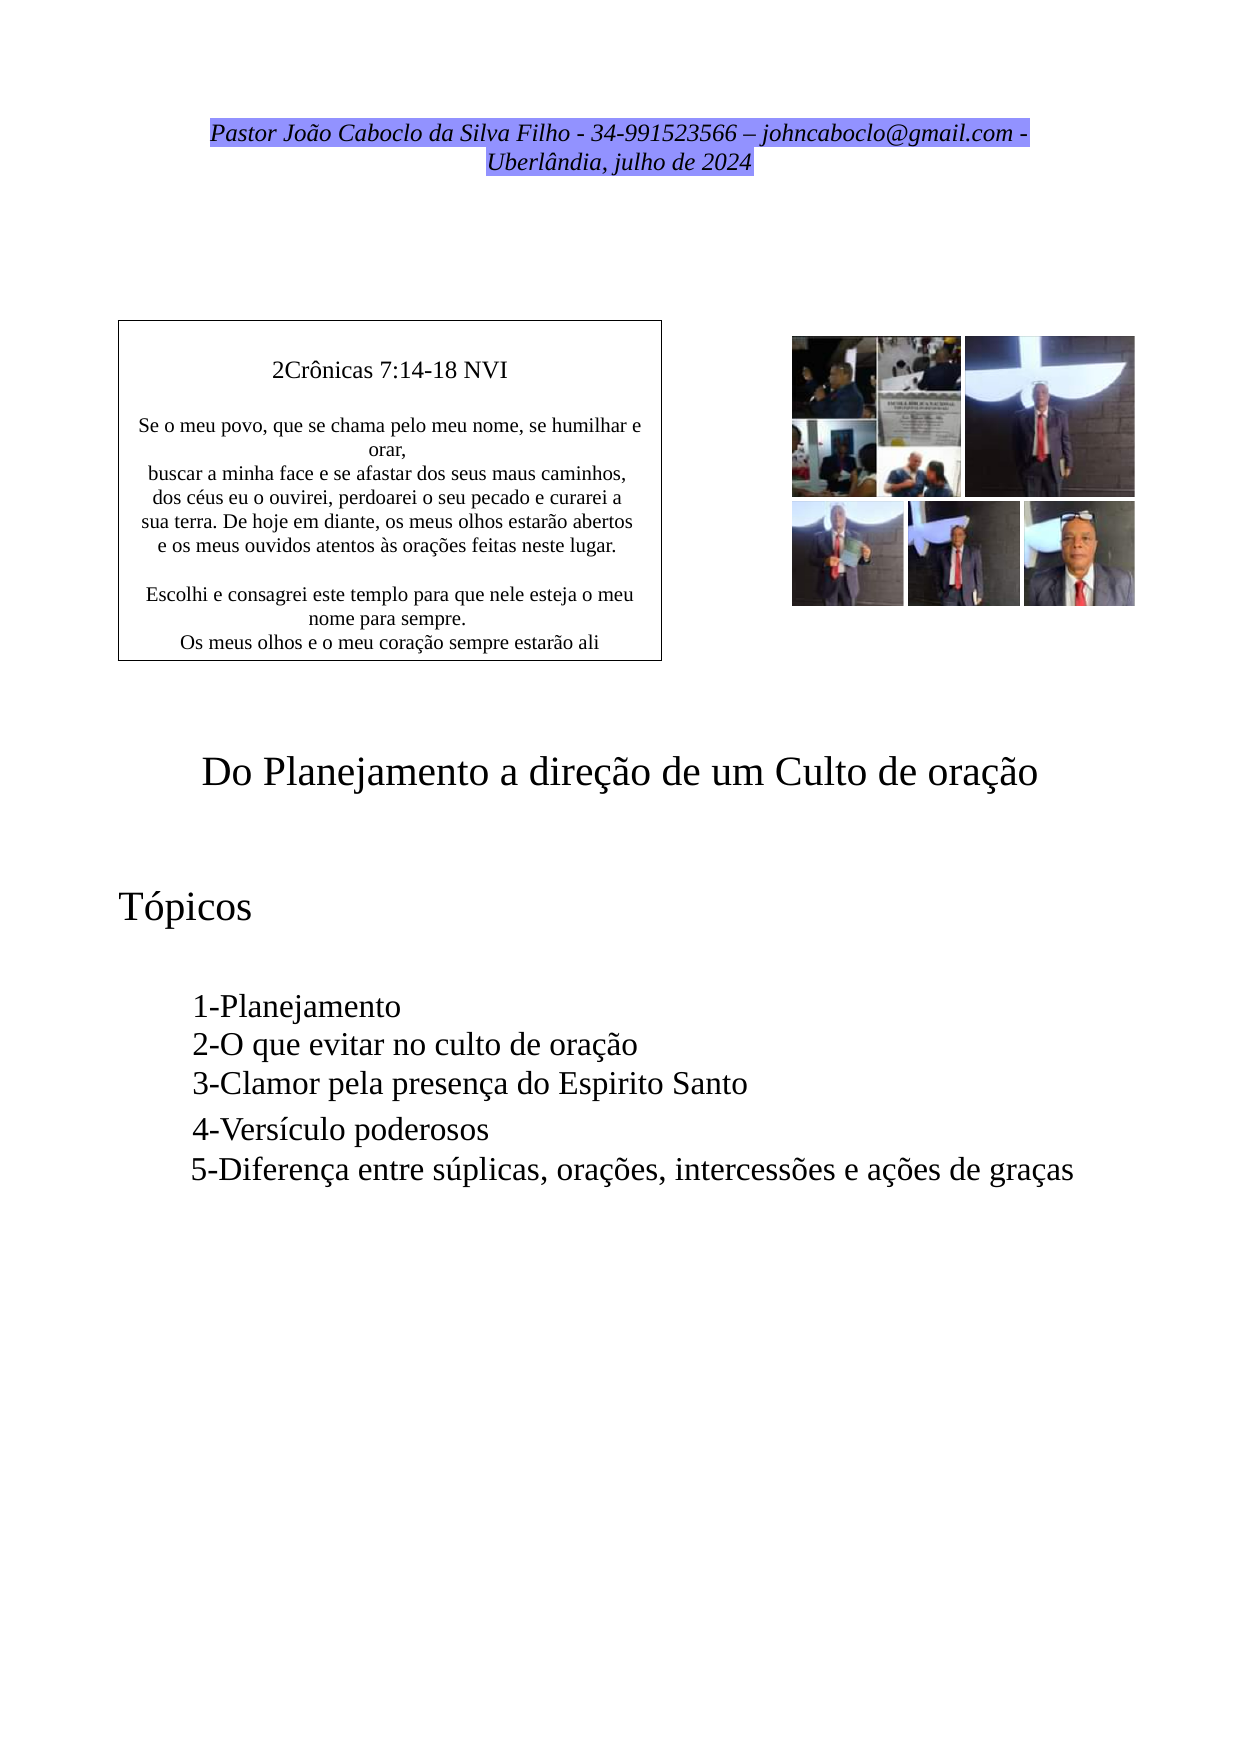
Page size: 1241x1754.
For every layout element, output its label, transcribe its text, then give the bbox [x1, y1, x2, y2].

text 3-Clamor pela presença do Espirito Santo [192, 1063, 1122, 1101]
text 4-Versículo poderosos [192, 1101, 1122, 1149]
table_header 2Crônicas 7:14-18 NVI Se o meu povo, que se chama pelo meu nome, se humilhar e orar, buscar a minha face e se afastar dos seus maus caminhos, dos céus eu o ouvirei, perdoarei o seu pecado e curarei a sua terra. De hoje em diante, os meus olhos estarão abertos e os meus ouvidos atentos às orações feitas neste lugar. Escolhi e consagrei este templo para que nele esteja o meu nome para sempre. Os meus olhos e o meu coração sempre estarão ali [119, 321, 661, 659]
text 1-Planejamento [192, 986, 1122, 1025]
text Do Planejamento a direção de um Culto de oração [118, 747, 1122, 795]
picture [792, 336, 1135, 606]
text 2-O que evitar no culto de oração [192, 1025, 1122, 1063]
text 5-Diferença entre súplicas, orações, intercessões e ações de graças [118, 1149, 1122, 1188]
text Tópicos [118, 881, 1122, 929]
